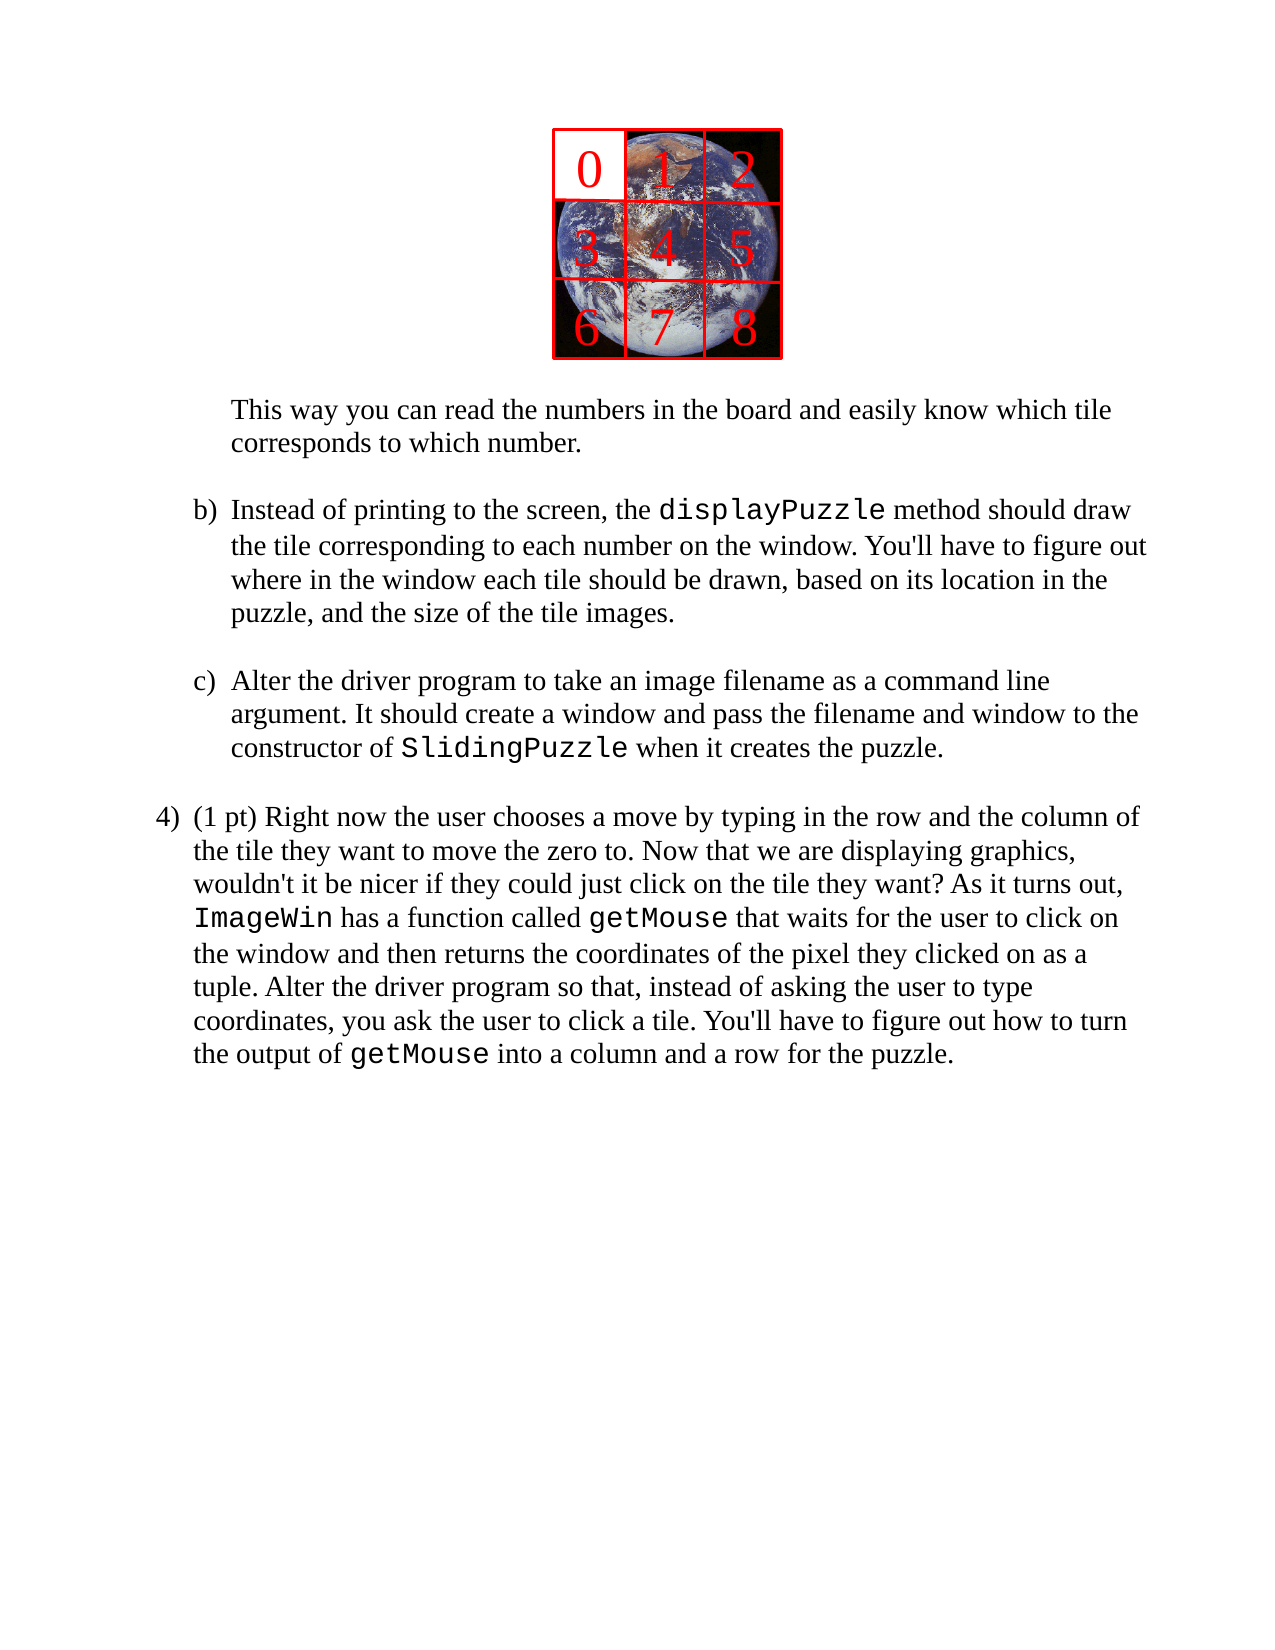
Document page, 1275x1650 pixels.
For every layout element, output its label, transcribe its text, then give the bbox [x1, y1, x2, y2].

list Instead of printing to the screen, the displayPuzzle method should draw the tile corresponding to each number on the window. You'll have to figure out where in the window each tile should be drawn, based on its location in the puzzle, and the size of the tile images. [193, 492, 1157, 629]
picture [627, 282, 703, 357]
list (1 pt) Right now the user chooses a move by typing in the row and the column of the tile they want to move the zero to. Now that we are displaying graphics, wouldn't it be nicer if they could just click on the tile they want? As it turns out, ImageWin has a function called getMouse that waits for the user to click on the window and then returns the coordinates of the pixel they clicked on as a tuple. Alter the driver program so that, instead of asking the user to type coordinates, you ask the user to click a tile. You'll have to figure out how to turn the output of getMouse into a column and a row for the puzzle. [156, 799, 1157, 1073]
picture [706, 131, 780, 202]
list This way you can read the numbers in the board and easily know which tile corresponds to which number. [193, 392, 1157, 459]
picture [706, 283, 780, 357]
picture [627, 203, 703, 279]
picture [627, 131, 703, 200]
picture [555, 202, 624, 278]
list Alter the driver program to take an image filename as a command line argument. It should create a window and pass the filename and window to the constructor of SlidingPuzzle when it creates the puzzle. [193, 663, 1157, 766]
picture [706, 204, 780, 280]
picture [555, 281, 624, 357]
